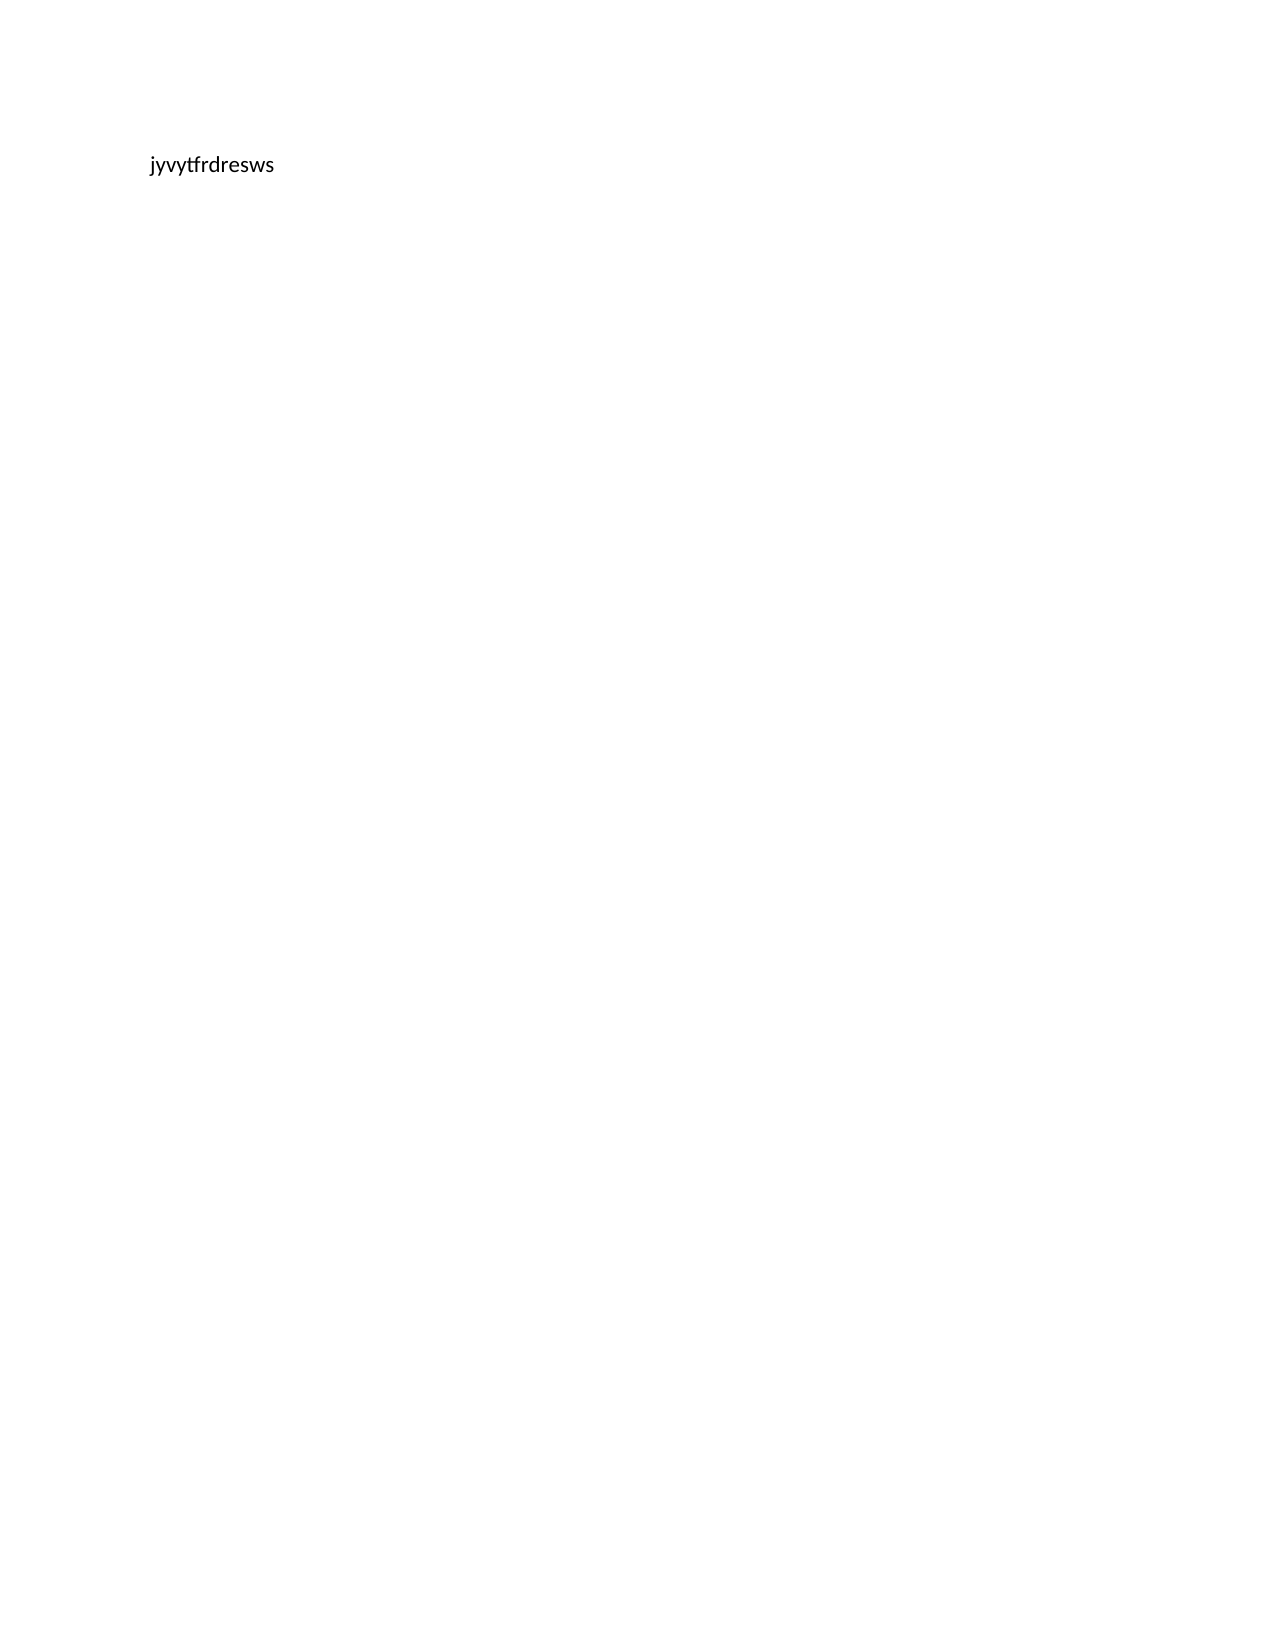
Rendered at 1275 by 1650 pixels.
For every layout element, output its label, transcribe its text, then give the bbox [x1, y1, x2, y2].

text jyvytfrdresws [150, 150, 1125, 178]
